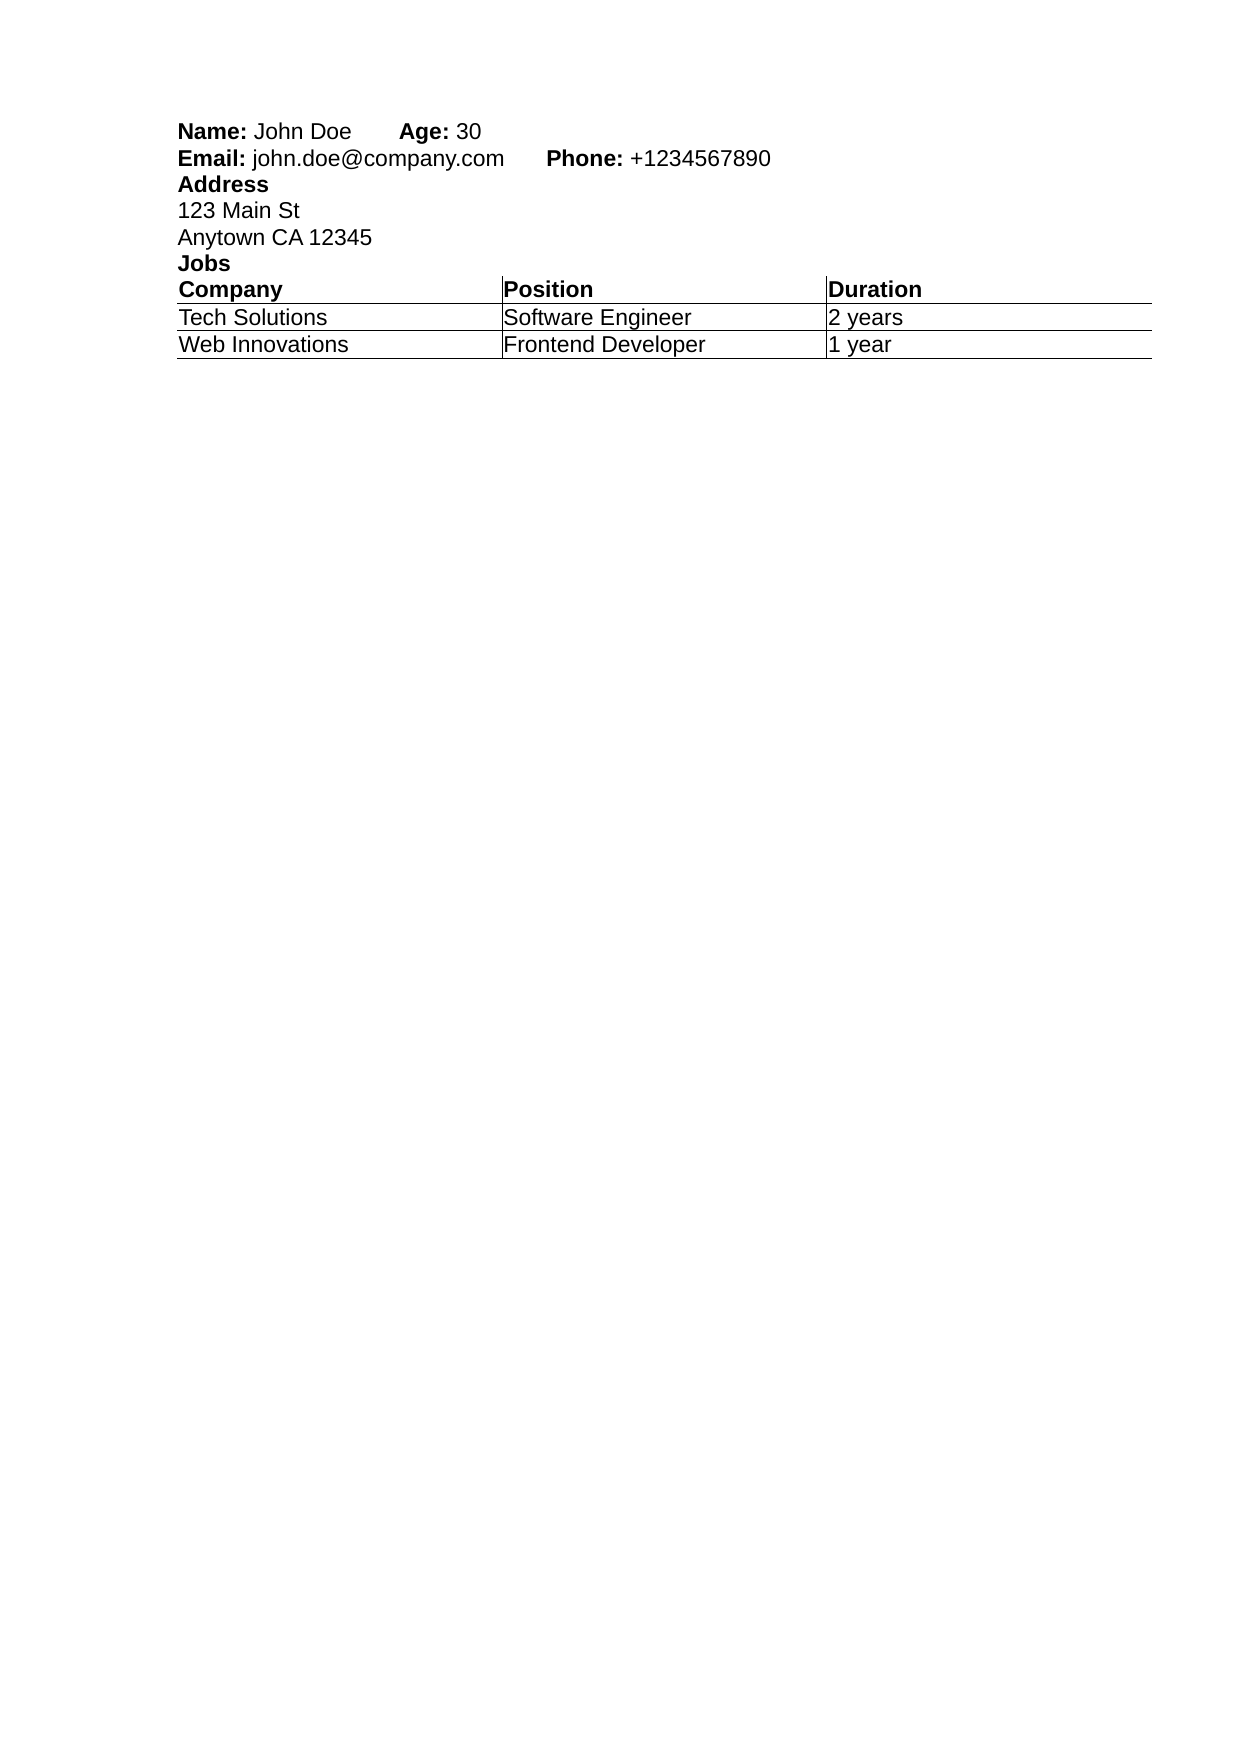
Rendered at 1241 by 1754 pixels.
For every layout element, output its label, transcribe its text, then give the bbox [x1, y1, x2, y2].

table_cell Tech Solutions [177, 304, 502, 330]
table_header Position [503, 276, 826, 303]
table_cell Frontend Developer [503, 331, 826, 357]
text Email: john.doe@company.com Phone: +1234567890 [177, 144, 1152, 171]
table_cell 2 years [827, 304, 1152, 330]
text Address 123 Main St Anytown CA 12345 [177, 171, 1152, 250]
text Name: John Doe Age: 30 [177, 118, 1152, 144]
table_cell Software Engineer [503, 304, 826, 330]
table_header Duration [827, 276, 1152, 303]
text Jobs [177, 250, 1152, 276]
table_cell 1 year [827, 331, 1152, 357]
table_header Company [177, 276, 502, 303]
table_cell Web Innovations [177, 331, 502, 357]
